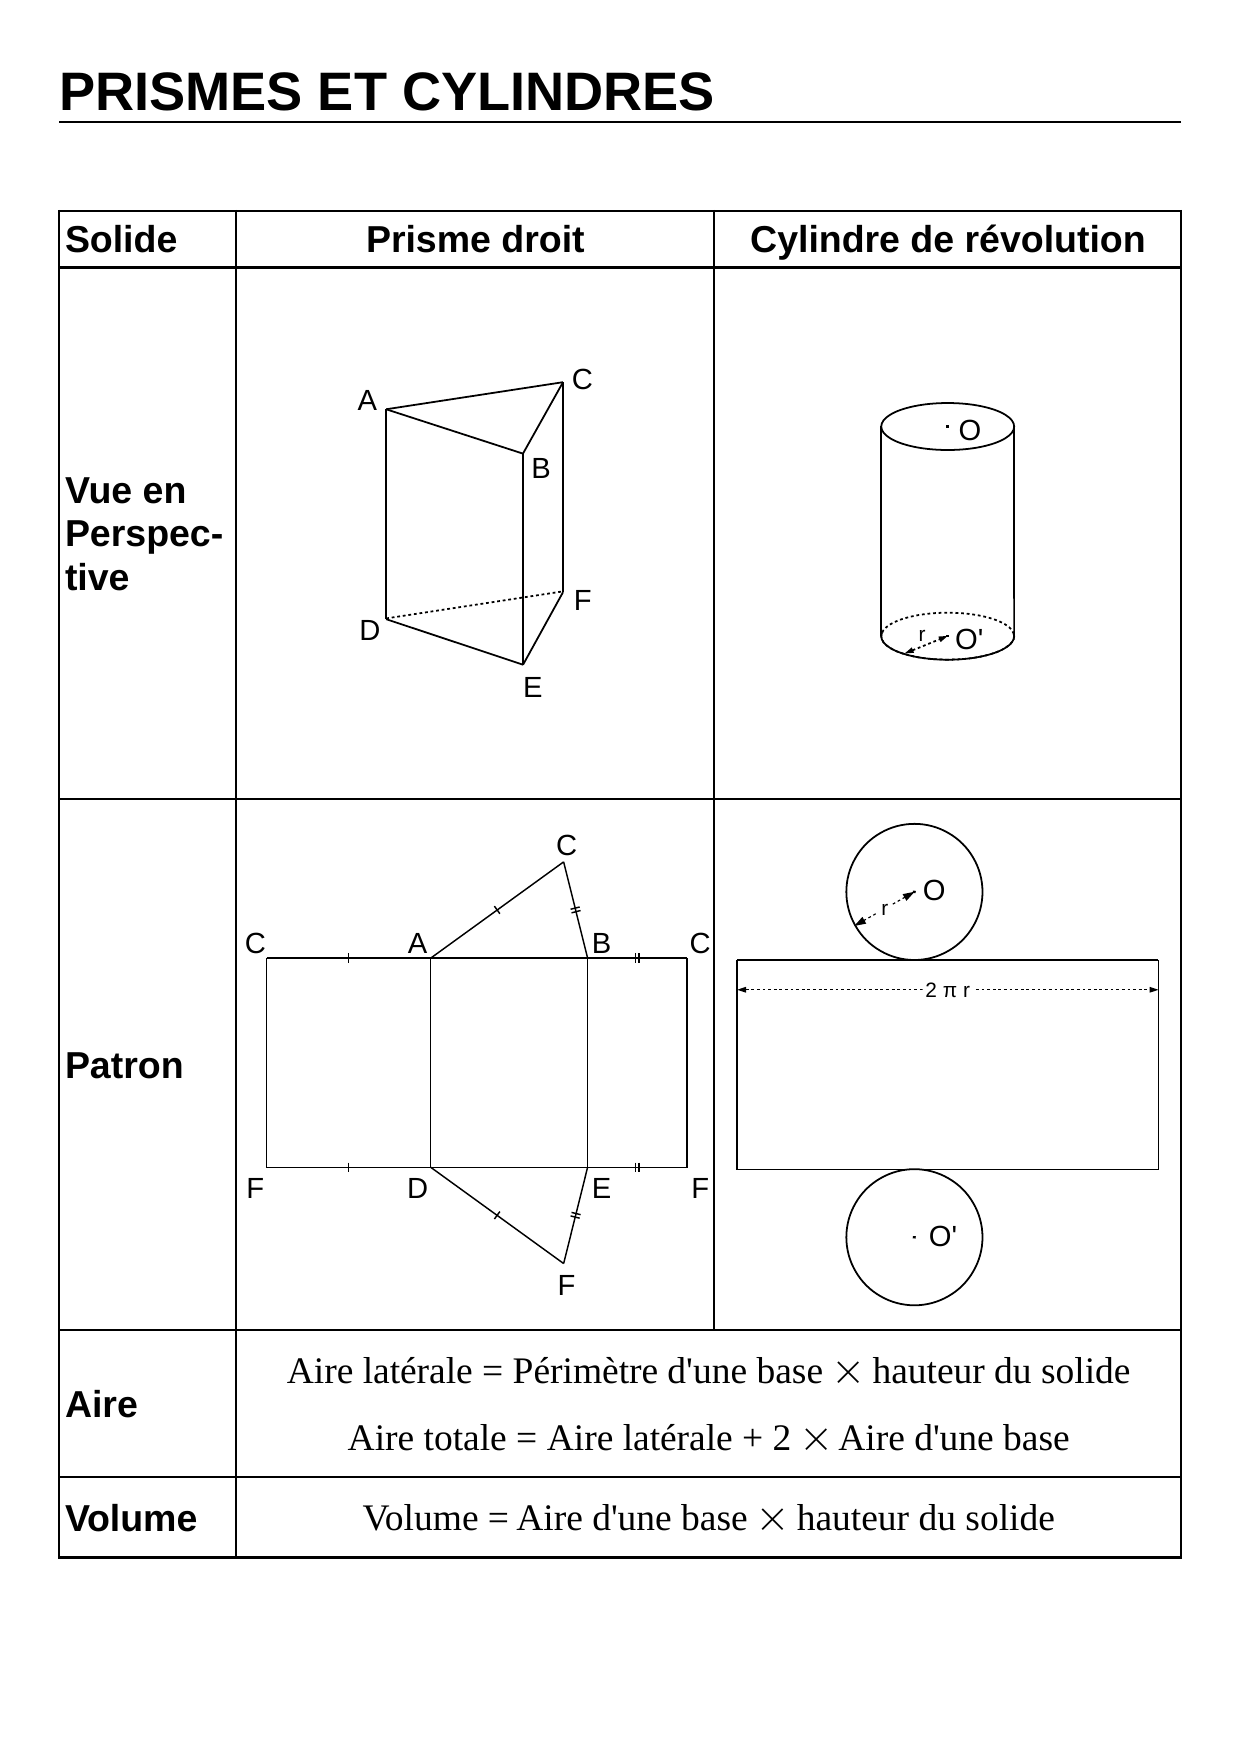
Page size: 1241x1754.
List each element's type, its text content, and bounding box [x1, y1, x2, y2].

table_cell Aire [60, 1331, 235, 1476]
table_header Cylindre de révolution [715, 212, 1180, 266]
table_header Prisme droit [237, 212, 713, 266]
table_cell [237, 269, 713, 798]
text Prismes et Cylindres [59, 59, 1181, 121]
table_header Solide [60, 212, 235, 266]
table_cell [715, 800, 1180, 1329]
table_cell Aire latérale = Périmètre d'une base × hauteur du solide Aire totale = Aire latérale + 2 × Aire d'une base [237, 1331, 1180, 1476]
table_cell Volume = Aire d'une base × hauteur du solide [237, 1478, 1180, 1556]
table_cell [715, 269, 1180, 798]
table_cell Patron [60, 800, 235, 1329]
table_cell Volume [60, 1478, 235, 1556]
table_cell [237, 800, 713, 1329]
table_cell Vue en Perspec-tive [60, 269, 235, 798]
